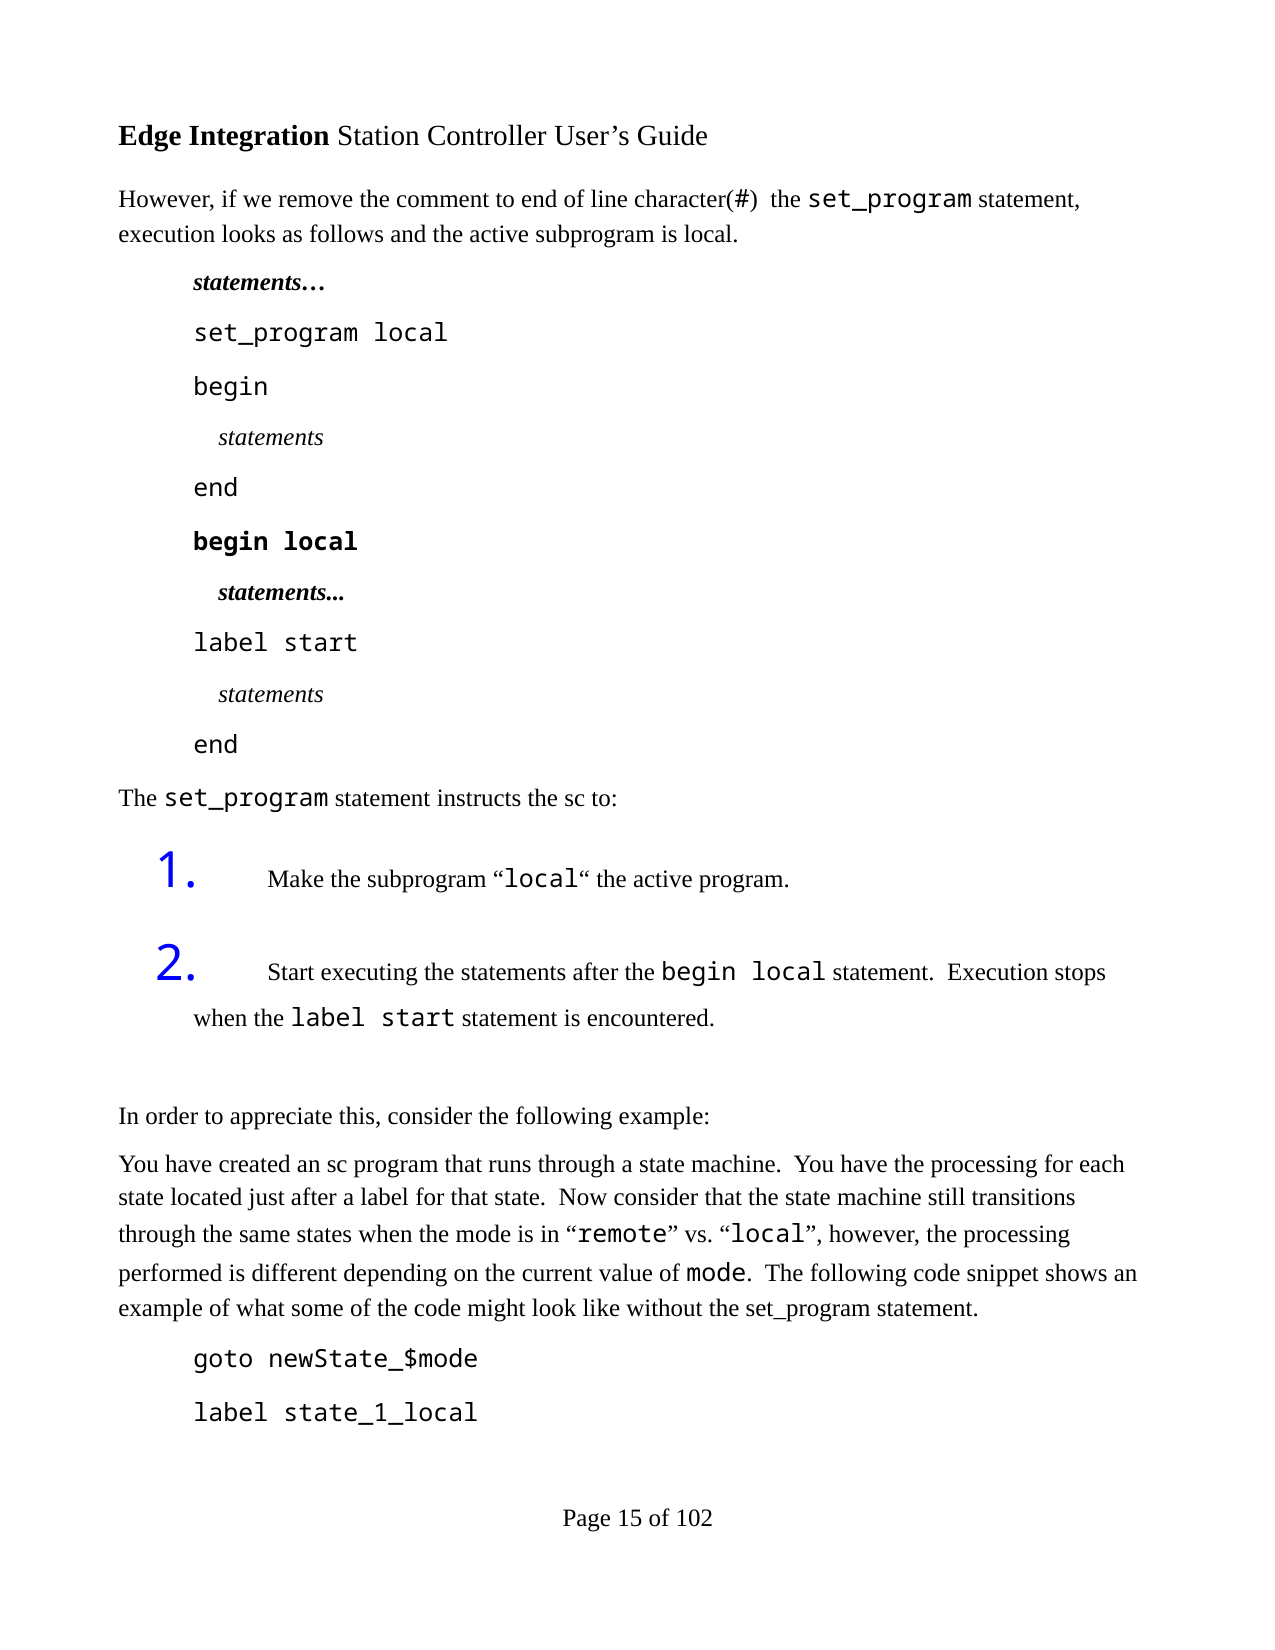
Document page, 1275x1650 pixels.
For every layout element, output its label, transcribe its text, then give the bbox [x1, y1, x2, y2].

text You have created an sc program that runs through a state machine. You have the processing for each state located just after a label for that state. Now consider that the state machine still transitions through the same states when the mode is in “remote” vs. “local”, however, the processing performed is different depending on the current value of mode. The following code snippet shows an example of what some of the code might look like without the set_program statement. [118, 1149, 1157, 1322]
text In order to appreciate this, consider the following example: [118, 1101, 1157, 1130]
text goto newState_$mode [193, 1341, 1157, 1375]
text set_program local [193, 315, 1157, 349]
text begin local [193, 523, 1157, 558]
text statements [193, 679, 1157, 707]
list Make the subprogram “local“ the active program. [156, 834, 1157, 902]
text end [193, 470, 1157, 504]
text The set_program statement instructs the sc to: [118, 780, 1157, 814]
text statements [193, 422, 1157, 451]
text However, if we remove the comment to end of line character(#) the set_program statement, execution looks as follows and the active subprogram is local. [118, 181, 1157, 248]
text label state_1_local [193, 1394, 1157, 1429]
text statements... [193, 577, 1157, 606]
text statements… [193, 267, 1157, 296]
text end [193, 726, 1157, 760]
list Start executing the statements after the begin local statement. Execution stops when the label start statement is encountered. [156, 927, 1157, 1034]
text begin [193, 368, 1157, 402]
text label start [193, 625, 1157, 659]
